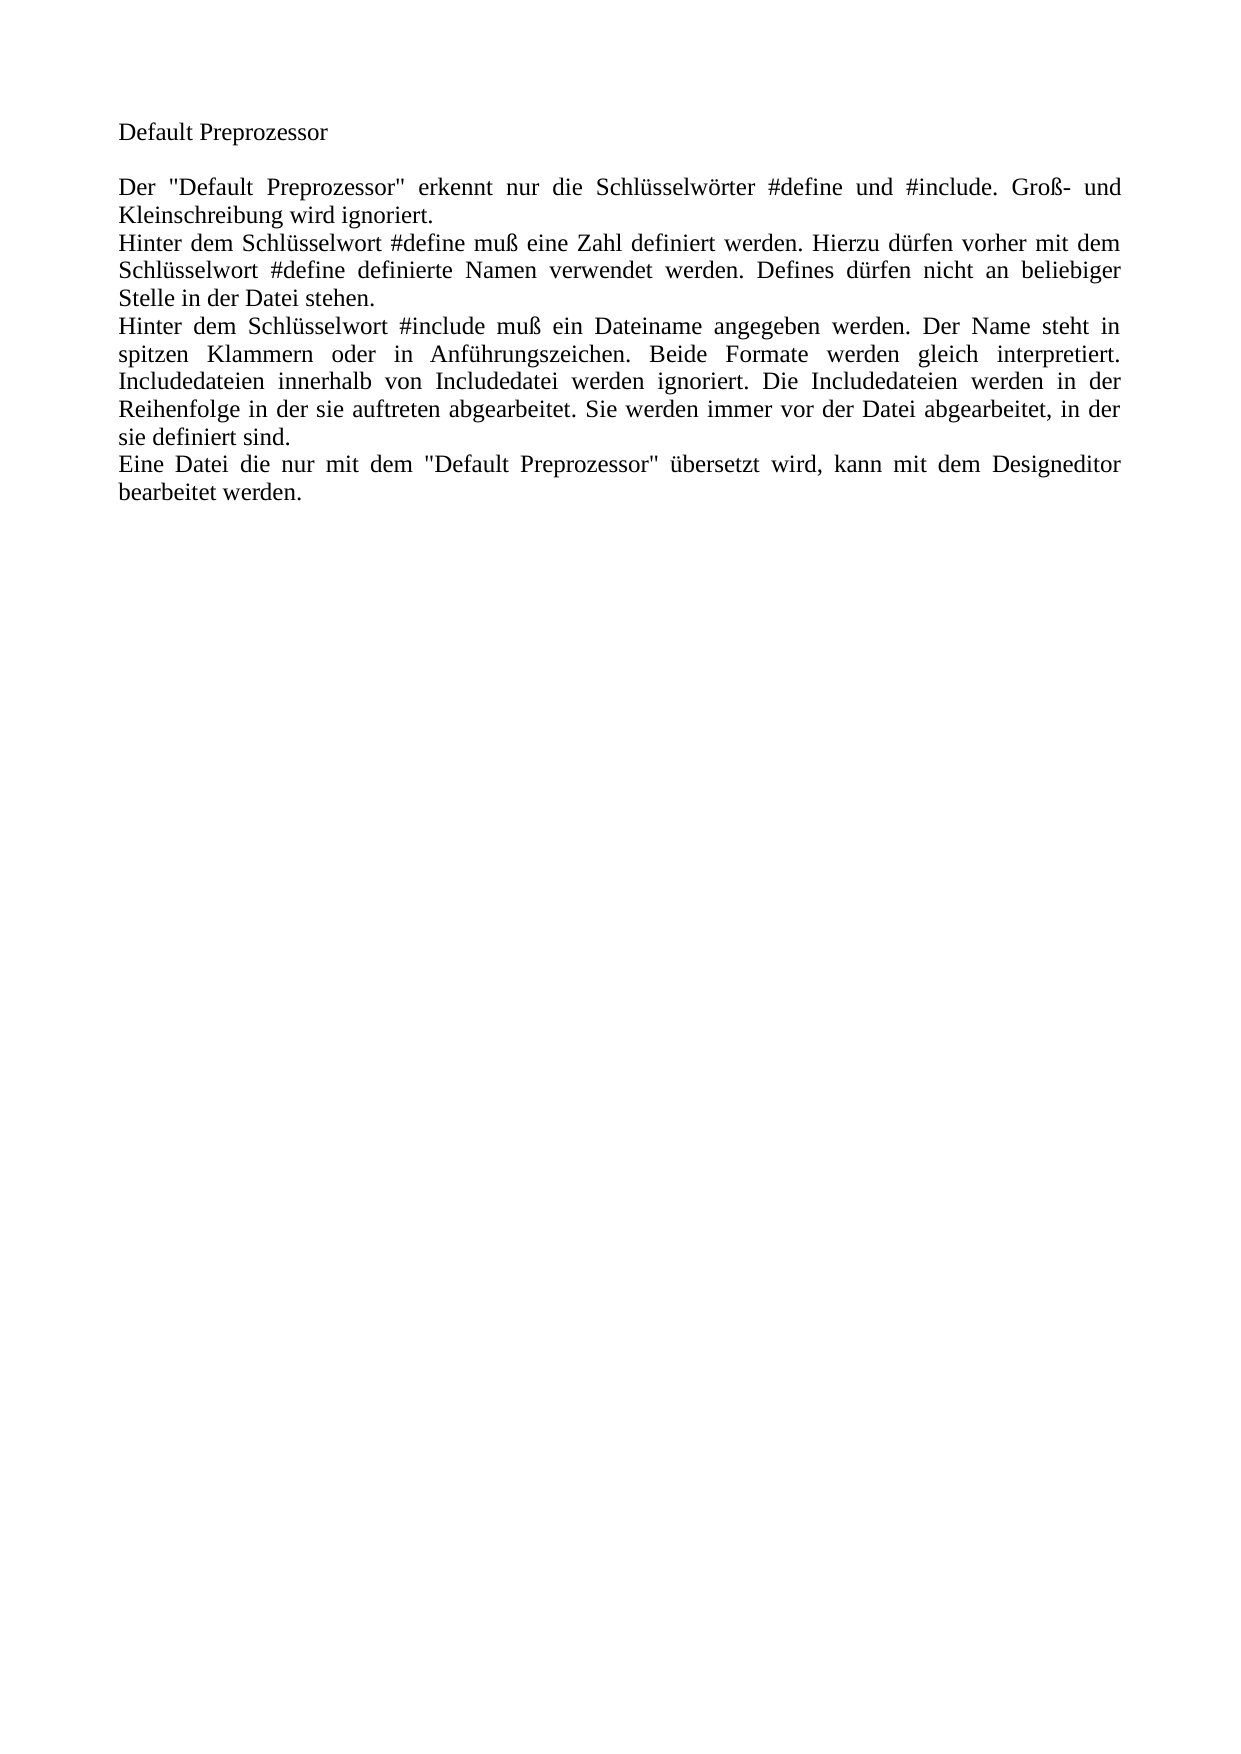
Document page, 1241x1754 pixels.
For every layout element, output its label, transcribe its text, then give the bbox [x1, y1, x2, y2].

text Der "Default Preprozessor" erkennt nur die Schlüsselwörter #define und #include. Groß- und Kleinschreibung wird ignoriert. [118, 173, 1122, 229]
text Eine Datei die nur mit dem "Default Preprozessor" übersetzt wird, kann mit dem Designeditor bearbeitet werden. [118, 451, 1122, 506]
text Hinter dem Schlüsselwort #include muß ein Dateiname angegeben werden. Der Name steht in spitzen Klammern oder in Anführungszeichen. Beide Formate werden gleich interpretiert. Includedateien innerhalb von Includedatei werden ignoriert. Die Includedateien werden in der Reihenfolge in der sie auftreten abgearbeitet. Sie werden immer vor der Datei abgearbeitet, in der sie definiert sind. [118, 312, 1122, 451]
text Hinter dem Schlüsselwort #define muß eine Zahl definiert werden. Hierzu dürfen vorher mit dem Schlüsselwort #define definierte Namen verwendet werden. Defines dürfen nicht an beliebiger Stelle in der Datei stehen. [118, 229, 1122, 312]
subtitle Default Preprozessor [118, 118, 1122, 146]
